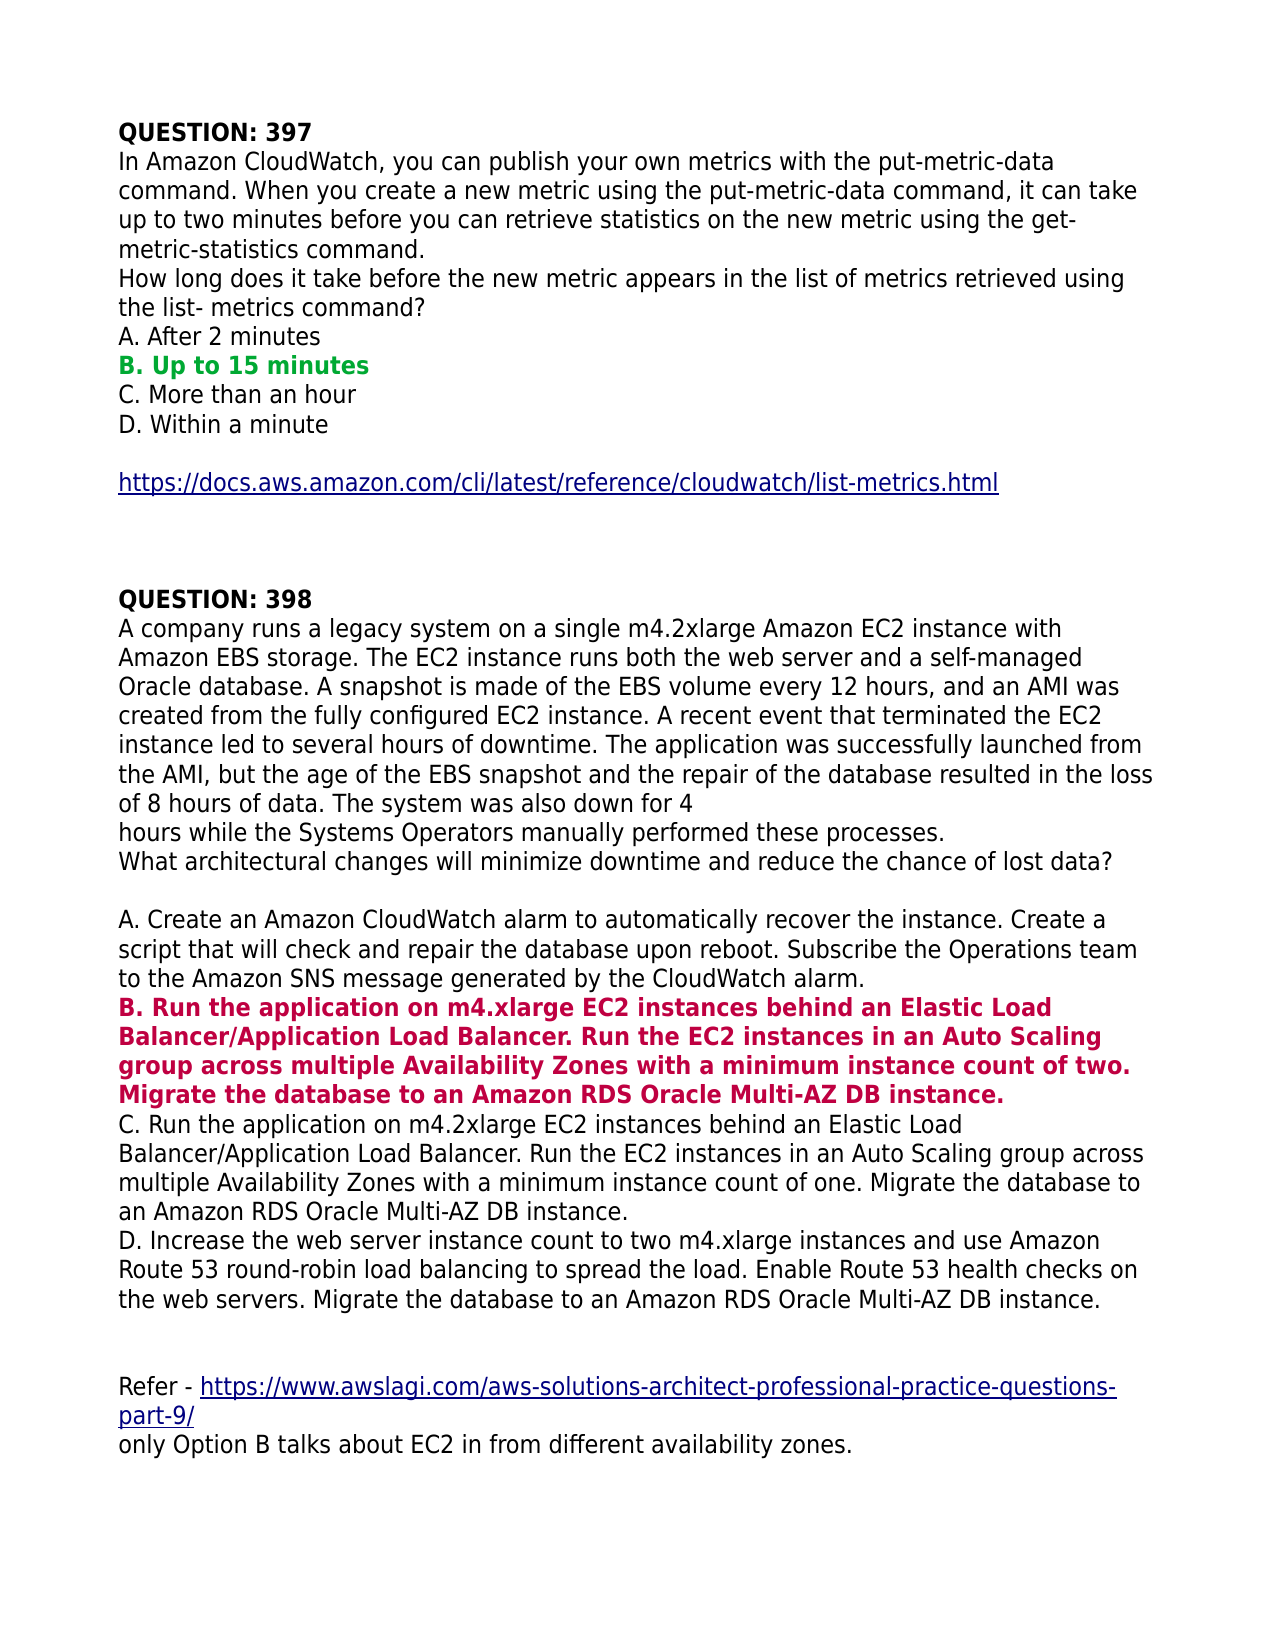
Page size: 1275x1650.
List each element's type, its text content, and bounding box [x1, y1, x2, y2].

text C. More than an hour [118, 381, 1157, 410]
text multiple Availability Zones with a minimum instance count of one. Migrate the database to an Amazon RDS Oracle Multi-AZ DB instance. [118, 1168, 1157, 1226]
text B. Run the application on m4.xlarge EC2 instances behind an Elastic Load Balancer/Application Load Balancer. Run the EC2 instances in an Auto Scaling group across multiple Availability Zones with a minimum instance count of two. Migrate the database to an Amazon RDS Oracle Multi-AZ DB instance. [118, 993, 1157, 1110]
text D. Increase the web server instance count to two m4.xlarge instances and use Amazon Route 53 round-robin load balancing to spread the load. Enable Route 53 health checks on the web servers. Migrate the database to an Amazon RDS Oracle Multi-AZ DB instance. [118, 1226, 1157, 1314]
text In Amazon CloudWatch, you can publish your own metrics with the put-metric-data command. When you create a new metric using the put-metric-data command, it can take up to two minutes before you can retrieve statistics on the new metric using the get-metric-statistics command. [118, 147, 1157, 264]
text QUESTION: 398 [118, 585, 1157, 614]
text A. After 2 minutes [118, 322, 1157, 351]
text A. Create an Amazon CloudWatch alarm to automatically recover the instance. Create a script that will check and repair the database upon reboot. Subscribe the Operations team to the Amazon SNS message generated by the CloudWatch alarm. [118, 906, 1157, 993]
text Balancer/Application Load Balancer. Run the EC2 instances in an Auto Scaling group across [118, 1139, 1157, 1168]
text What architectural changes will minimize downtime and reduce the chance of lost data? [118, 847, 1157, 876]
text only Option B talks about EC2 in from different availability zones. [118, 1431, 1157, 1460]
text C. Run the application on m4.2xlarge EC2 instances behind an Elastic Load [118, 1110, 1157, 1139]
text https://docs.aws.amazon.com/cli/latest/reference/cloudwatch/list-metrics.html [118, 468, 1157, 497]
text hours while the Systems Operators manually performed these processes. [118, 818, 1157, 847]
text How long does it take before the new metric appears in the list of metrics retrieved using the list- metrics command? [118, 264, 1157, 322]
text QUESTION: 397 [118, 118, 1157, 147]
text B. Up to 15 minutes [118, 351, 1157, 381]
text Refer - https://www.awslagi.com/aws-solutions-architect-professional-practice-questions-part-9/ [118, 1372, 1157, 1431]
text A company runs a legacy system on a single m4.2xlarge Amazon EC2 instance with Amazon EBS storage. The EC2 instance runs both the web server and a self-managed Oracle database. A snapshot is made of the EBS volume every 12 hours, and an AMI was created from the fully configured EC2 instance. A recent event that terminated the EC2 instance led to several hours of downtime. The application was successfully launched from the AMI, but the age of the EBS snapshot and the repair of the database resulted in the loss of 8 hours of data. The system was also down for 4 [118, 614, 1157, 818]
text D. Within a minute [118, 410, 1157, 439]
